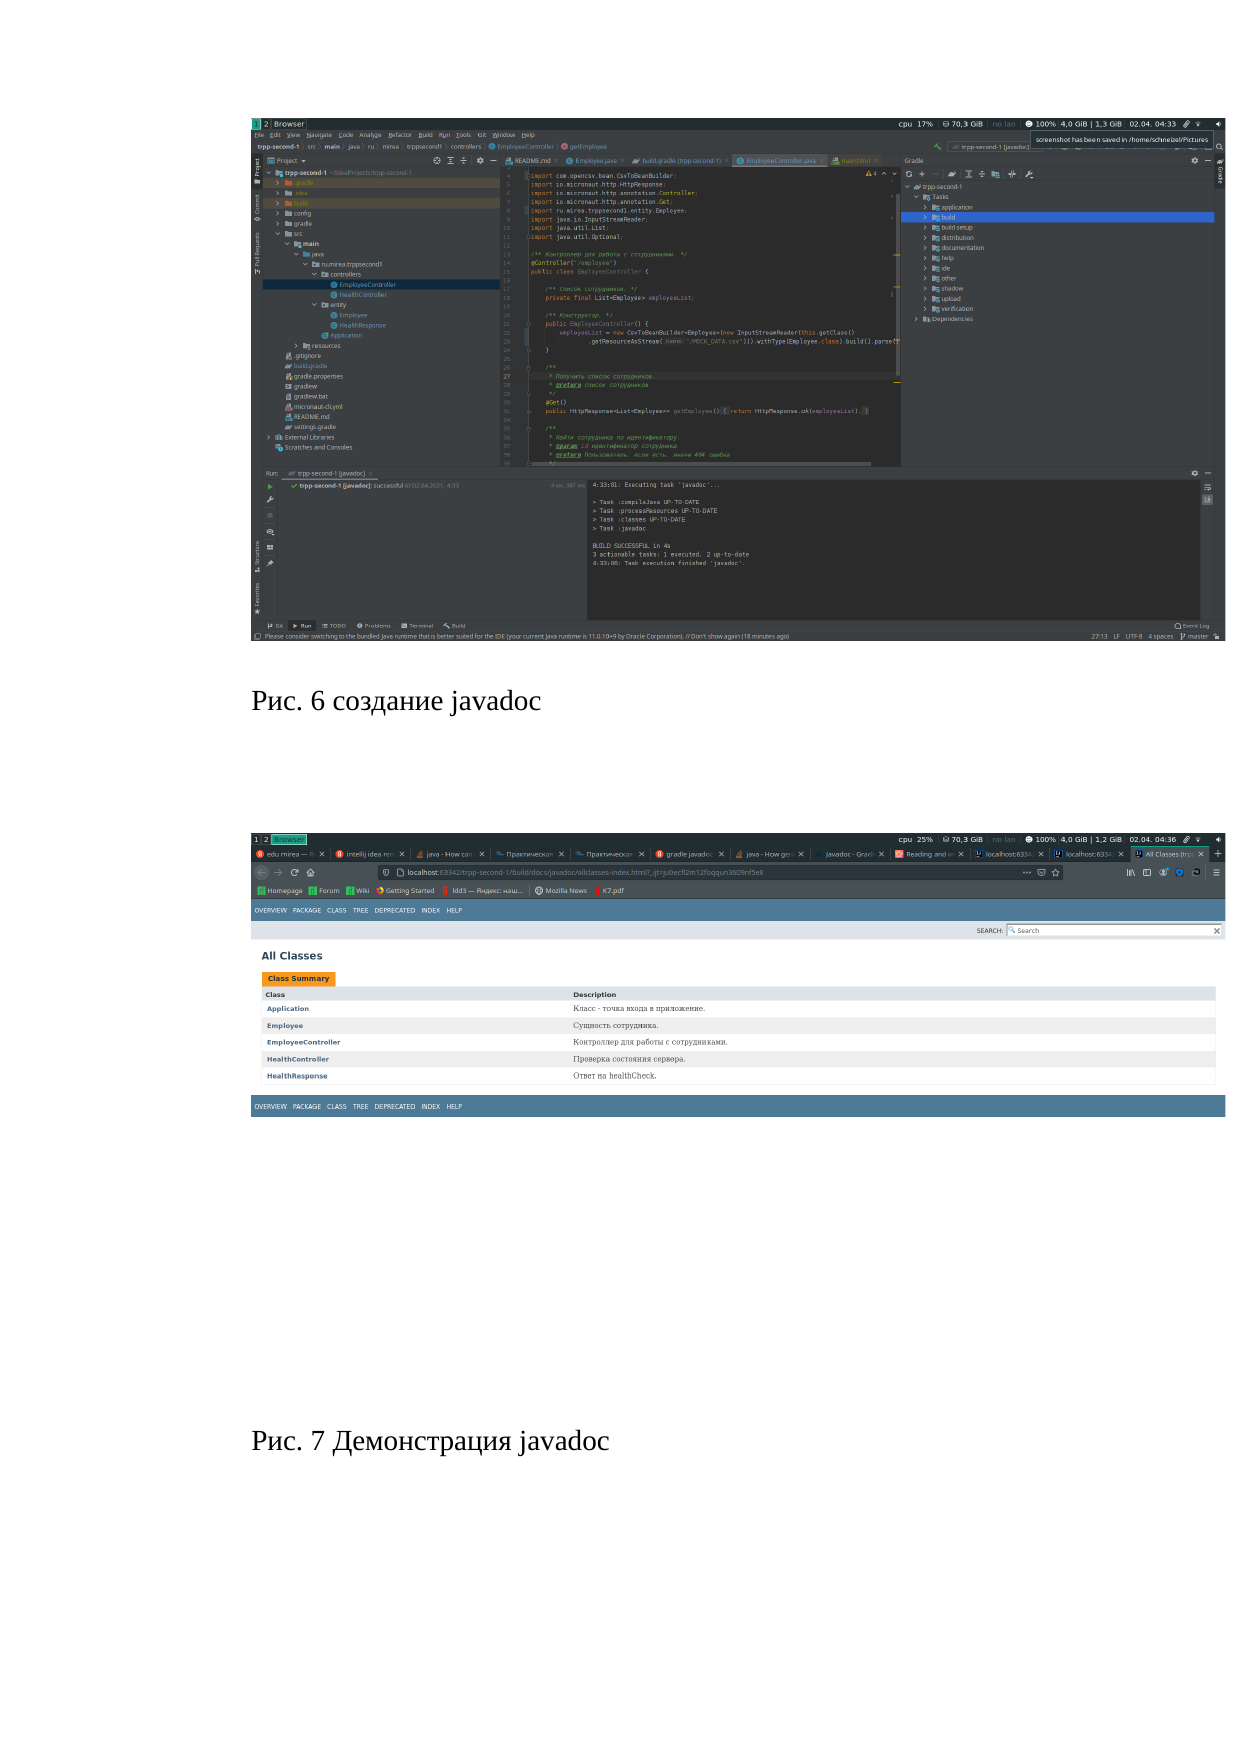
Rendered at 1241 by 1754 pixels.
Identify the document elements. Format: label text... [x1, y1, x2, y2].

picture [251, 833, 1226, 1382]
picture [251, 118, 1226, 641]
text Рис. 6 создание javadoc [177, 683, 1152, 716]
text Рис. 7 Демонстрация javadoc [177, 1423, 1152, 1457]
